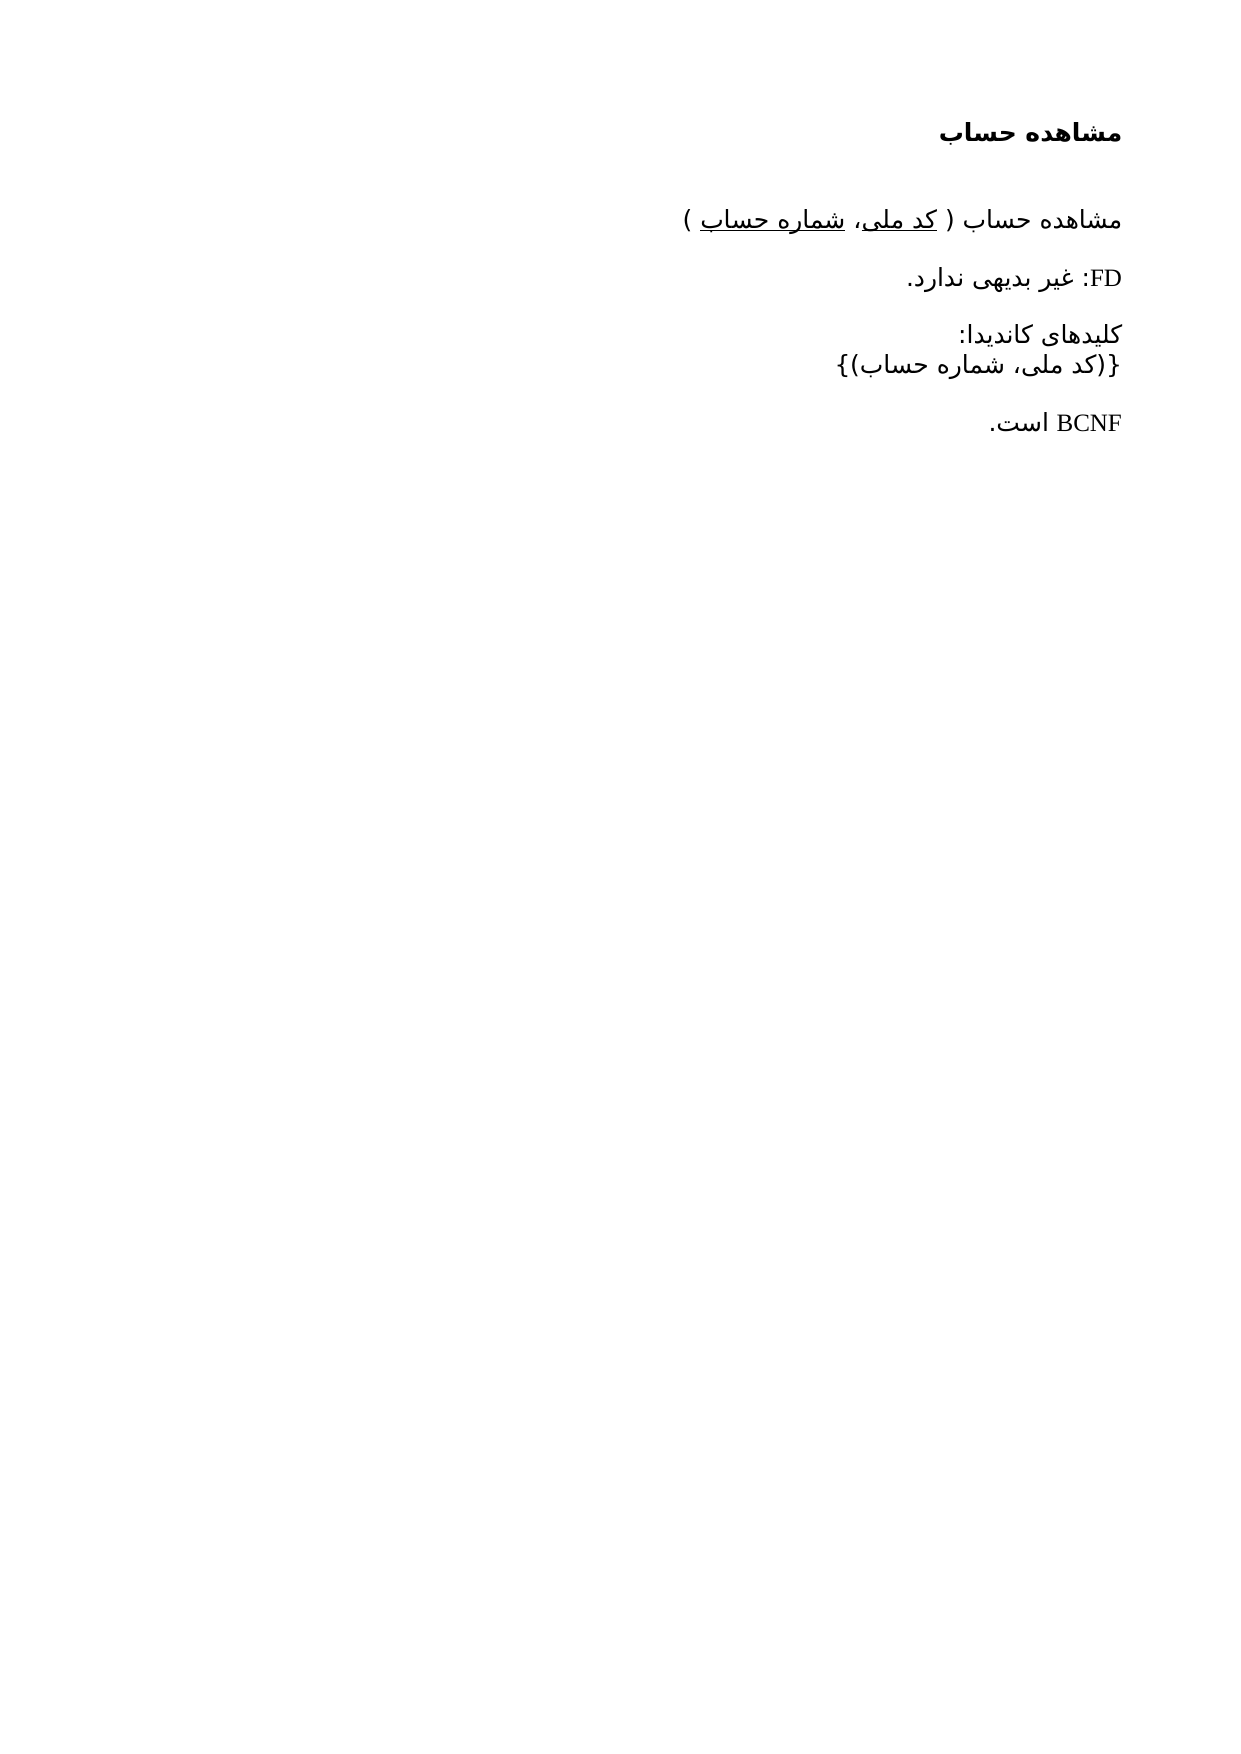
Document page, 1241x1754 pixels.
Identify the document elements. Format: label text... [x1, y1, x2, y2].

text مشاهده حساب ( کد ملی، شماره حساب ) [118, 205, 1122, 234]
text FD: غیر بدیهی ندارد. [118, 263, 1122, 292]
text {(کد ملی، شماره حساب)} [118, 350, 1122, 379]
text کلید‌های کاندیدا: [118, 321, 1122, 350]
text مشاهده حساب [118, 118, 1122, 147]
text BCNF است. [118, 408, 1122, 437]
